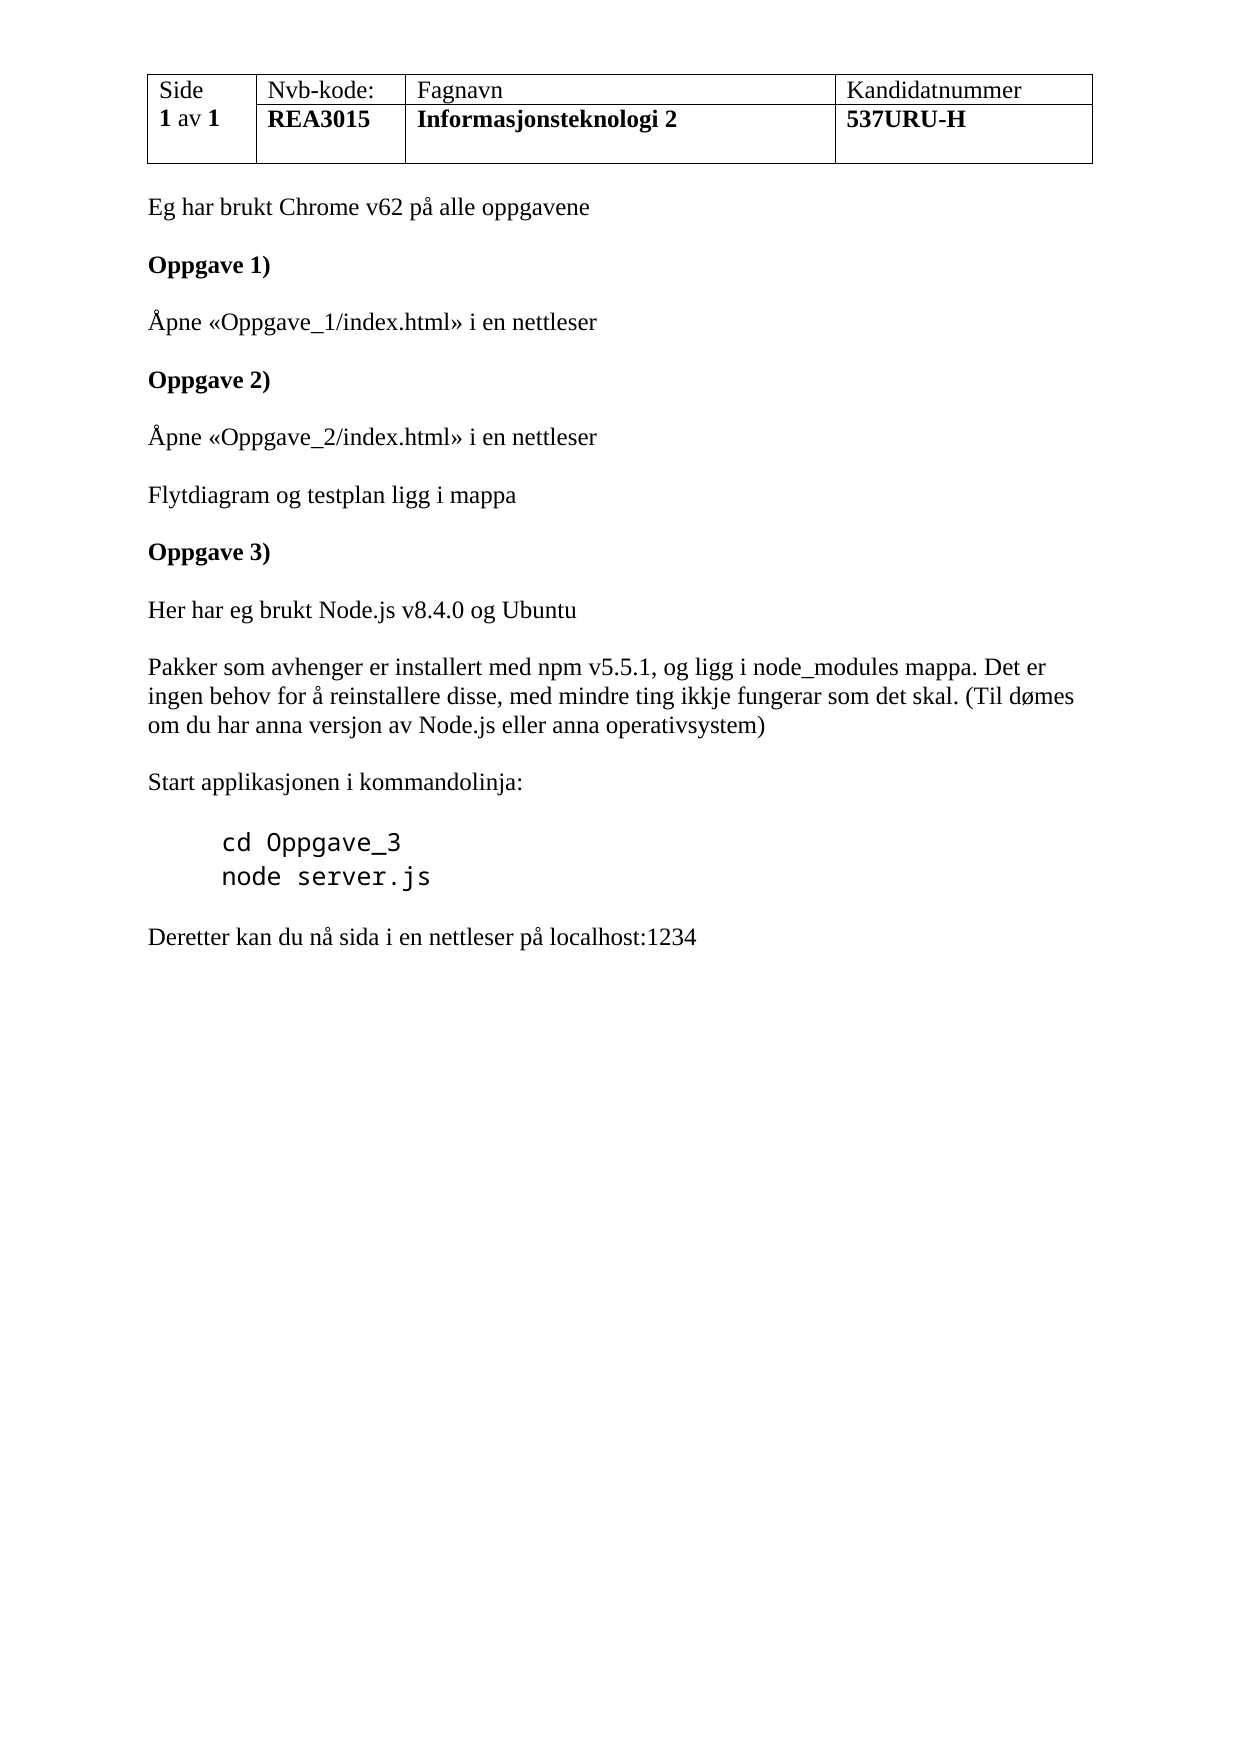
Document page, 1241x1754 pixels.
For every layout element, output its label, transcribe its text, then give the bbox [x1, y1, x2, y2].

text Flytdiagram og testplan ligg i mappa [148, 480, 1093, 509]
text Oppgave 2) [148, 365, 1093, 394]
text Åpne «Oppgave_2/index.html» i en nettleser [148, 422, 1093, 451]
text Deretter kan du nå sida i en nettleser på localhost:1234 [148, 922, 1093, 951]
text node server.js [148, 859, 1093, 893]
text Her har eg brukt Node.js v8.4.0 og Ubuntu [148, 595, 1093, 624]
text Åpne «Oppgave_1/index.html» i en nettleser [148, 307, 1093, 336]
text Pakker som avhenger er installert med npm v5.5.1, og ligg i node_modules mappa. Det er ingen behov for å reinstallere disse, med mindre ting ikkje fungerar som det skal. (Til dømes om du har anna versjon av Node.js eller anna operativsystem) [148, 652, 1093, 739]
text Oppgave 1) [148, 250, 1093, 279]
text cd Oppgave_3 [148, 825, 1093, 859]
text Oppgave 3) [148, 537, 1093, 566]
text Start applikasjonen i kommandolinja: [148, 767, 1093, 796]
text Eg har brukt Chrome v62 på alle oppgavene [148, 192, 1093, 221]
